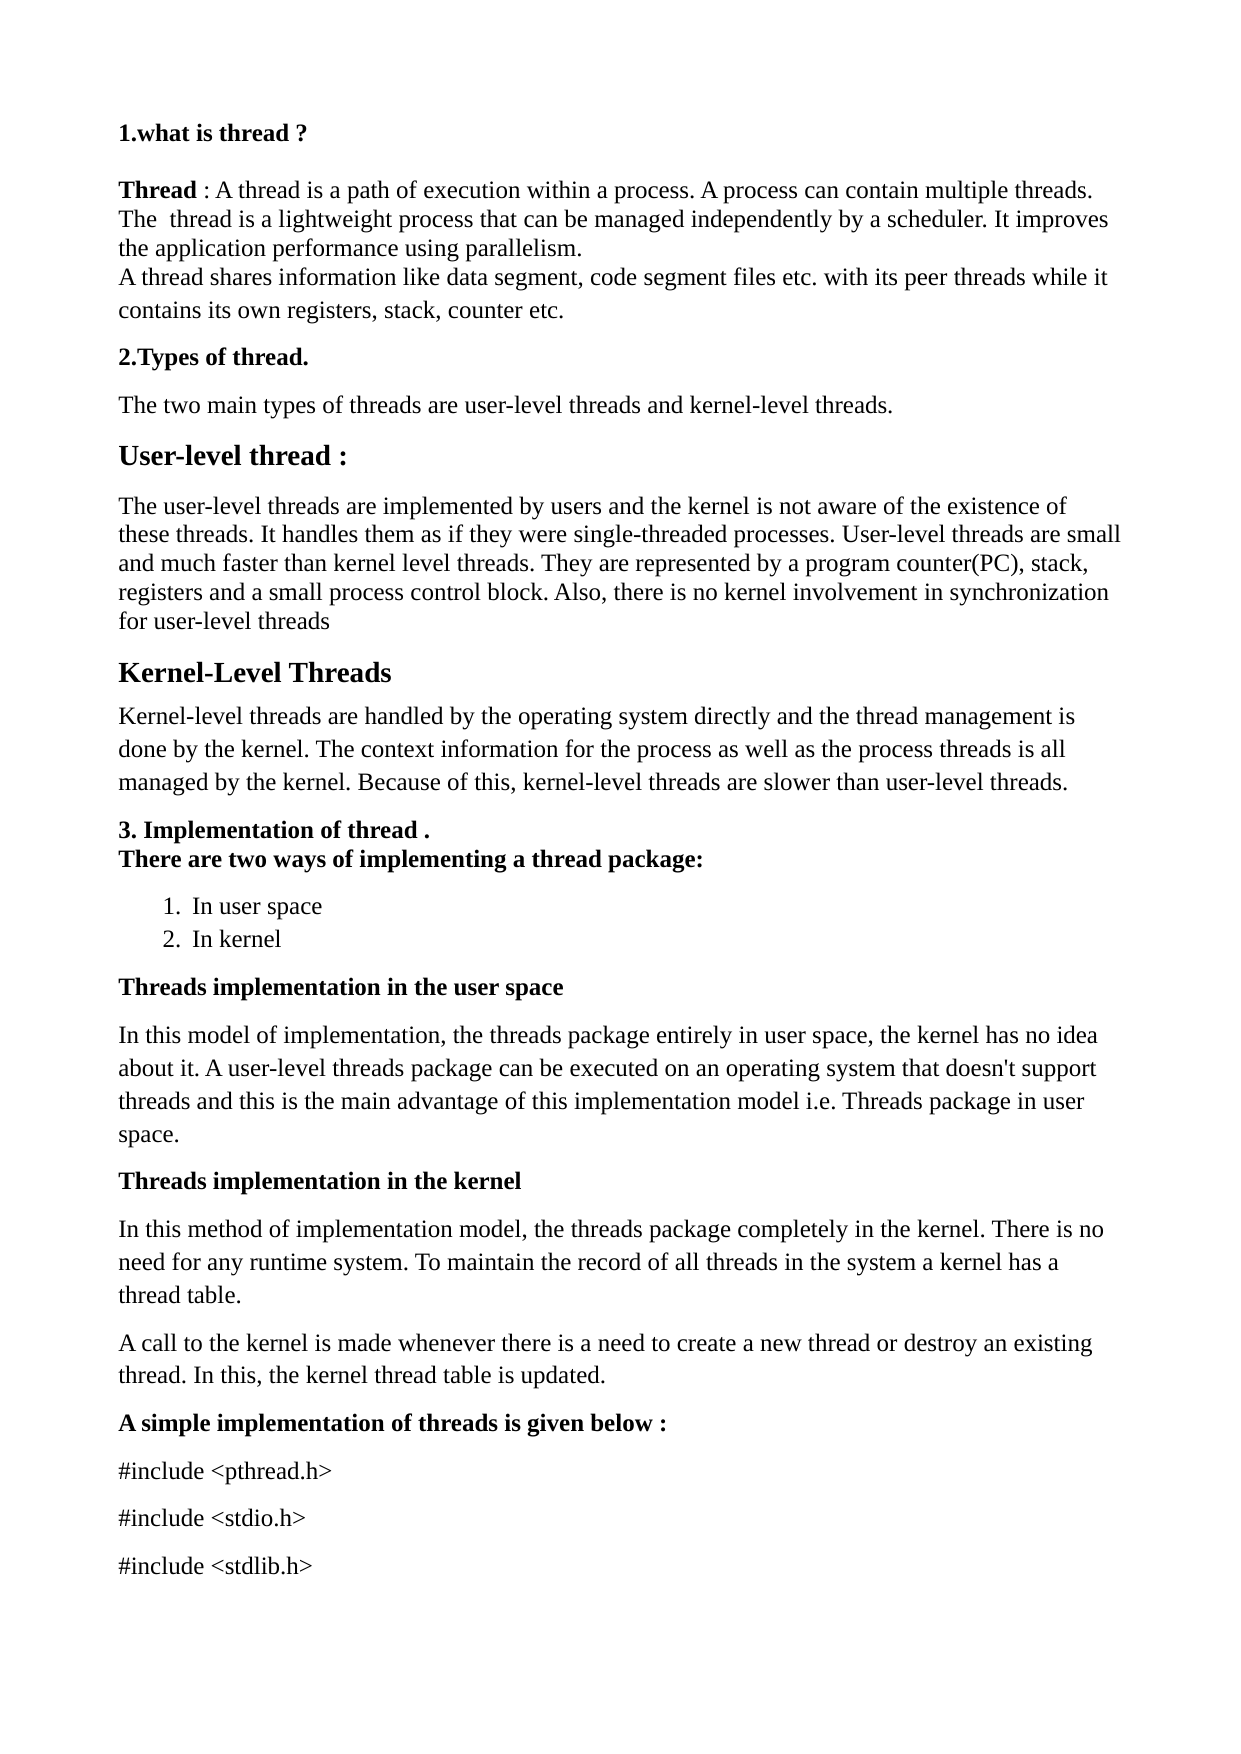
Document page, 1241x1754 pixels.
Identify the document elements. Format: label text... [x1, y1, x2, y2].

text Threads implementation in the kernel [118, 1166, 1122, 1195]
text Thread : A thread is a path of execution within a process. A process can contain multiple threads. The thread is a lightweight process that can be managed independently by a scheduler. It improves the application performance using parallelism. [118, 176, 1122, 262]
text 3. Implementation of thread . [118, 815, 1122, 844]
text #include <pthread.h> [118, 1456, 1122, 1484]
text 2.Types of thread. [118, 342, 1122, 371]
text 1.what is thread ? [118, 118, 1122, 147]
subtitle Kernel-Level Threads [118, 655, 1122, 689]
text Kernel-level threads are handled by the operating system directly and the thread management is done by the kernel. The context information for the process as well as the process threads is all managed by the kernel. Because of this, kernel-level threads are slower than user-level threads. [118, 701, 1122, 796]
text User-level thread : [118, 438, 1122, 471]
text In this model of implementation, the threads package entirely in user space, the kernel has no idea about it. A user-level threads package can be executed on an operating system that doesn't support threads and this is the main advantage of this implementation model i.e. Threads package in user space. [118, 1020, 1122, 1147]
text The user-level threads are implemented by users and the kernel is not aware of the existence of these threads. It handles them as if they were single-threaded processes. User-level threads are small and much faster than kernel level threads. They are represented by a program counter(PC), stack, registers and a small process control block. Also, there is no kernel involvement in synchronization for user-level threads [118, 491, 1122, 634]
text #include <stdlib.h> [118, 1551, 1122, 1580]
text There are two ways of implementing a thread package: [118, 844, 1122, 873]
list In kernel [162, 924, 1122, 953]
text In this method of implementation model, the threads package completely in the kernel. There is no need for any runtime system. To maintain the record of all threads in the system a kernel has a thread table. [118, 1214, 1122, 1309]
text A thread shares information like data segment, code segment files etc. with its peer threads while it contains its own registers, stack, counter etc. [118, 262, 1122, 324]
text #include <stdio.h> [118, 1503, 1122, 1532]
text A call to the kernel is made whenever there is a need to create a new thread or destroy an existing thread. In this, the kernel thread table is updated. [118, 1328, 1122, 1389]
text A simple implementation of threads is given below : [118, 1408, 1122, 1437]
text Threads implementation in the user space [118, 972, 1122, 1001]
text The two main types of threads are user-level threads and kernel-level threads. [118, 390, 1122, 419]
list In user space [162, 891, 1122, 920]
